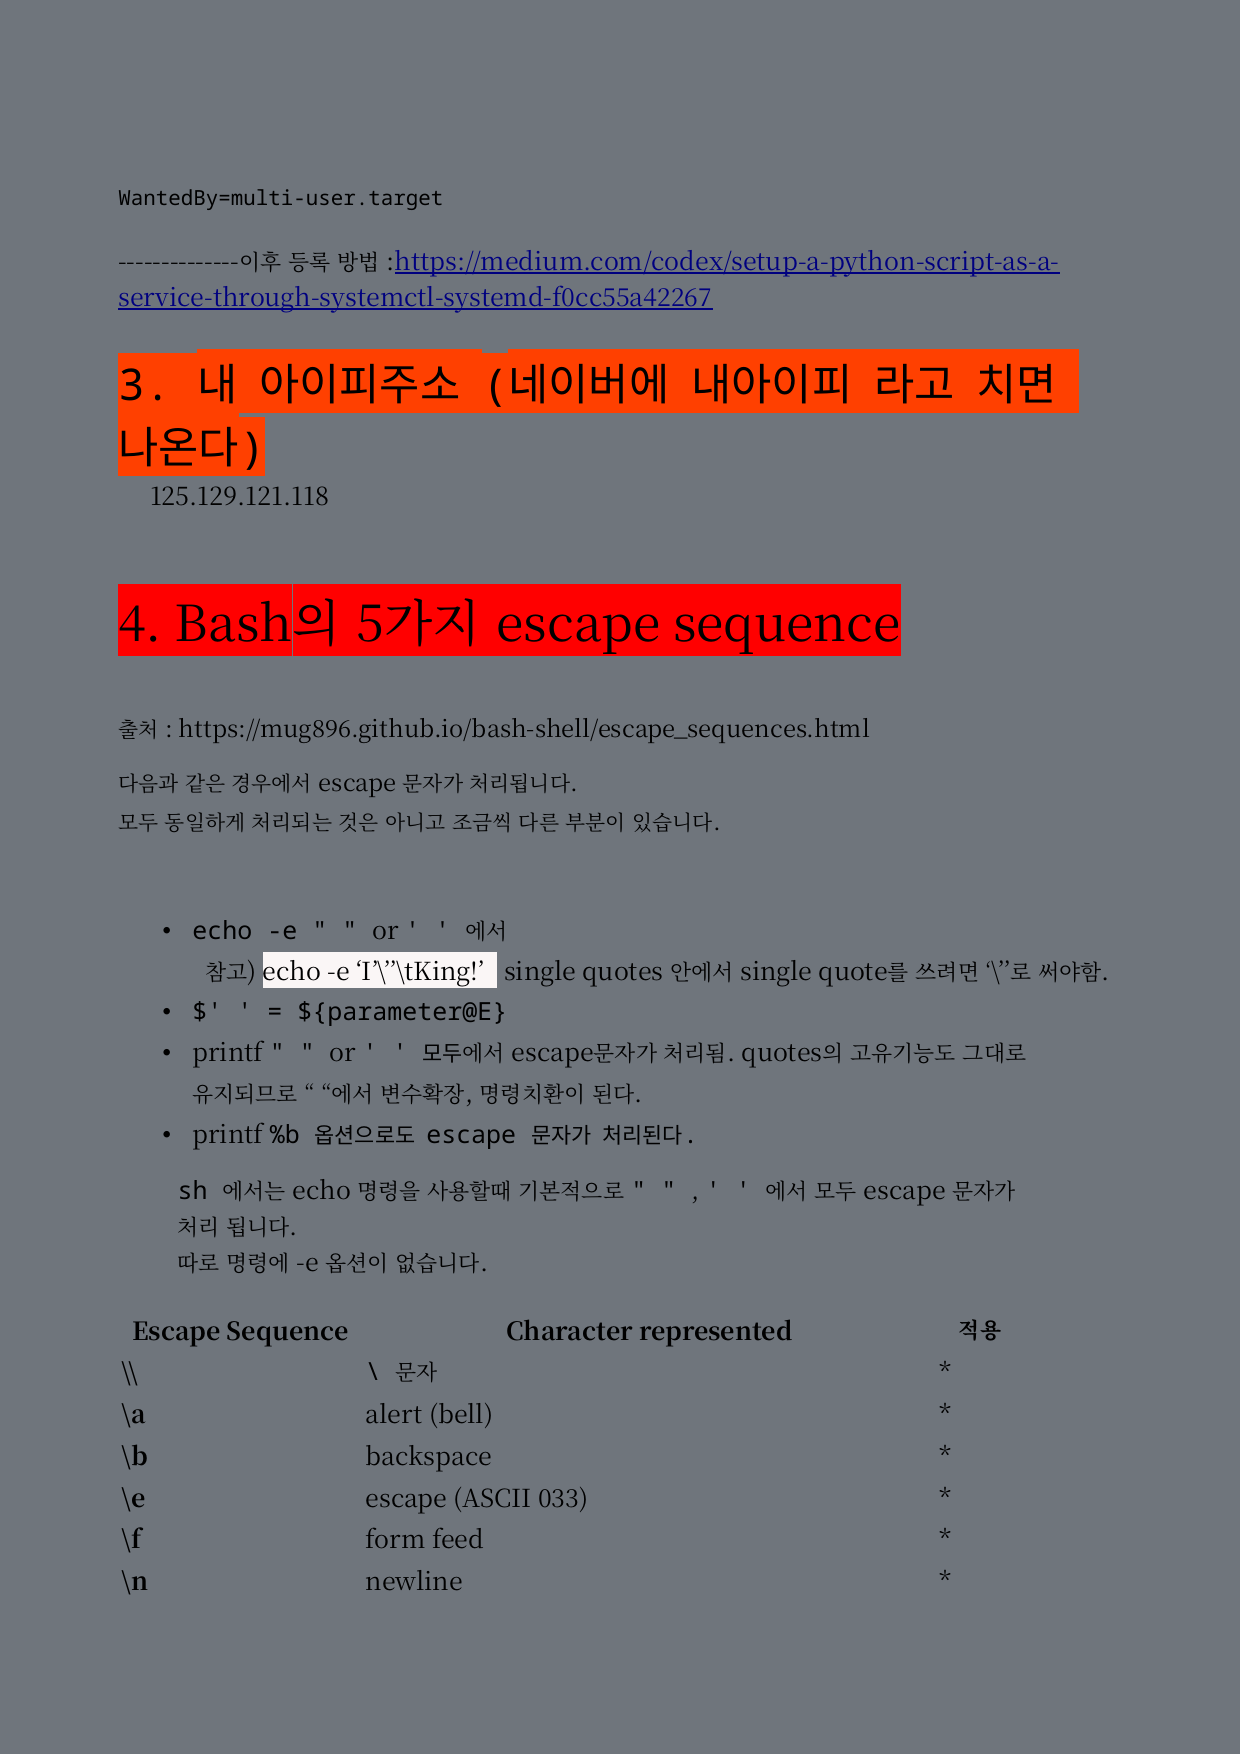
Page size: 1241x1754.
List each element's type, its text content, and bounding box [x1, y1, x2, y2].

table_cell * [936, 1476, 1023, 1517]
table_cell \a [118, 1392, 362, 1434]
text 출처 : https://mug896.github.io/bash-shell/escape_sequences.html [118, 710, 1122, 744]
list printf %b 옵션으로도 escape 문자가 처리된다. [162, 1115, 1122, 1151]
table_cell * [936, 1559, 1023, 1601]
table_cell \\ [118, 1350, 362, 1392]
list echo -e " " or ' ' 에서 [162, 911, 1122, 947]
list $' ' = ${parameter@E} [162, 993, 1122, 1027]
table_cell form feed [363, 1517, 936, 1559]
text 3. 내 아이피주소 (네이버에 내아이피 라고 치면 나온다) [118, 349, 1122, 476]
table_header 적용 [936, 1309, 1023, 1350]
table_header Escape Sequence [118, 1309, 362, 1350]
table_cell \b [118, 1434, 362, 1476]
table_cell * [936, 1434, 1023, 1476]
text 다음과 같은 경우에서 escape 문자가 처리됩니다. 모두 동일하게 처리되는 것은 아니고 조금씩 다른 부분이 있습니다. [118, 764, 1122, 837]
text 4. Bash의 5가지 escape sequence [118, 584, 1122, 656]
text WantedBy=multi-user.target [118, 183, 1122, 212]
table_cell \e [118, 1476, 362, 1517]
text 125.129.121.118 [118, 476, 1122, 512]
table_cell * [936, 1392, 1023, 1434]
list printf " " or ' ' 모두에서 escape문자가 처리됨. quotes의 고유기능도 그대로 유지되므로 “ “에서 변수확장, 명령치환이 된다. [162, 1032, 1122, 1110]
table_cell backspace [363, 1434, 936, 1476]
table_cell \n [118, 1559, 362, 1601]
table_cell \f [118, 1517, 362, 1559]
table_cell newline [363, 1559, 936, 1601]
text --------------이후 등록 방법 :https://medium.com/codex/setup-a-python-script-as-a-service-through-systemctl-systemd-f0cc55a42267 [118, 241, 1122, 313]
text sh 에서는 echo 명령을 사용할때 기본적으로 " " , ' ' 에서 모두 escape 문자가 처리 됩니다. 따로 명령에 -e 옵션이 없습니다. [177, 1171, 1063, 1279]
table_header Character represented [363, 1309, 936, 1350]
table_cell * [936, 1350, 1023, 1392]
table_cell escape (ASCII 033) [363, 1476, 936, 1517]
table_cell * [936, 1517, 1023, 1559]
table_cell \ 문자 [363, 1350, 936, 1392]
table_cell alert (bell) [363, 1392, 936, 1434]
list 참고) echo -e ‘I’\’’\tKing!’ single quotes 안에서 single quote를 쓰려면 ‘\’’로 써야함. [162, 952, 1122, 988]
